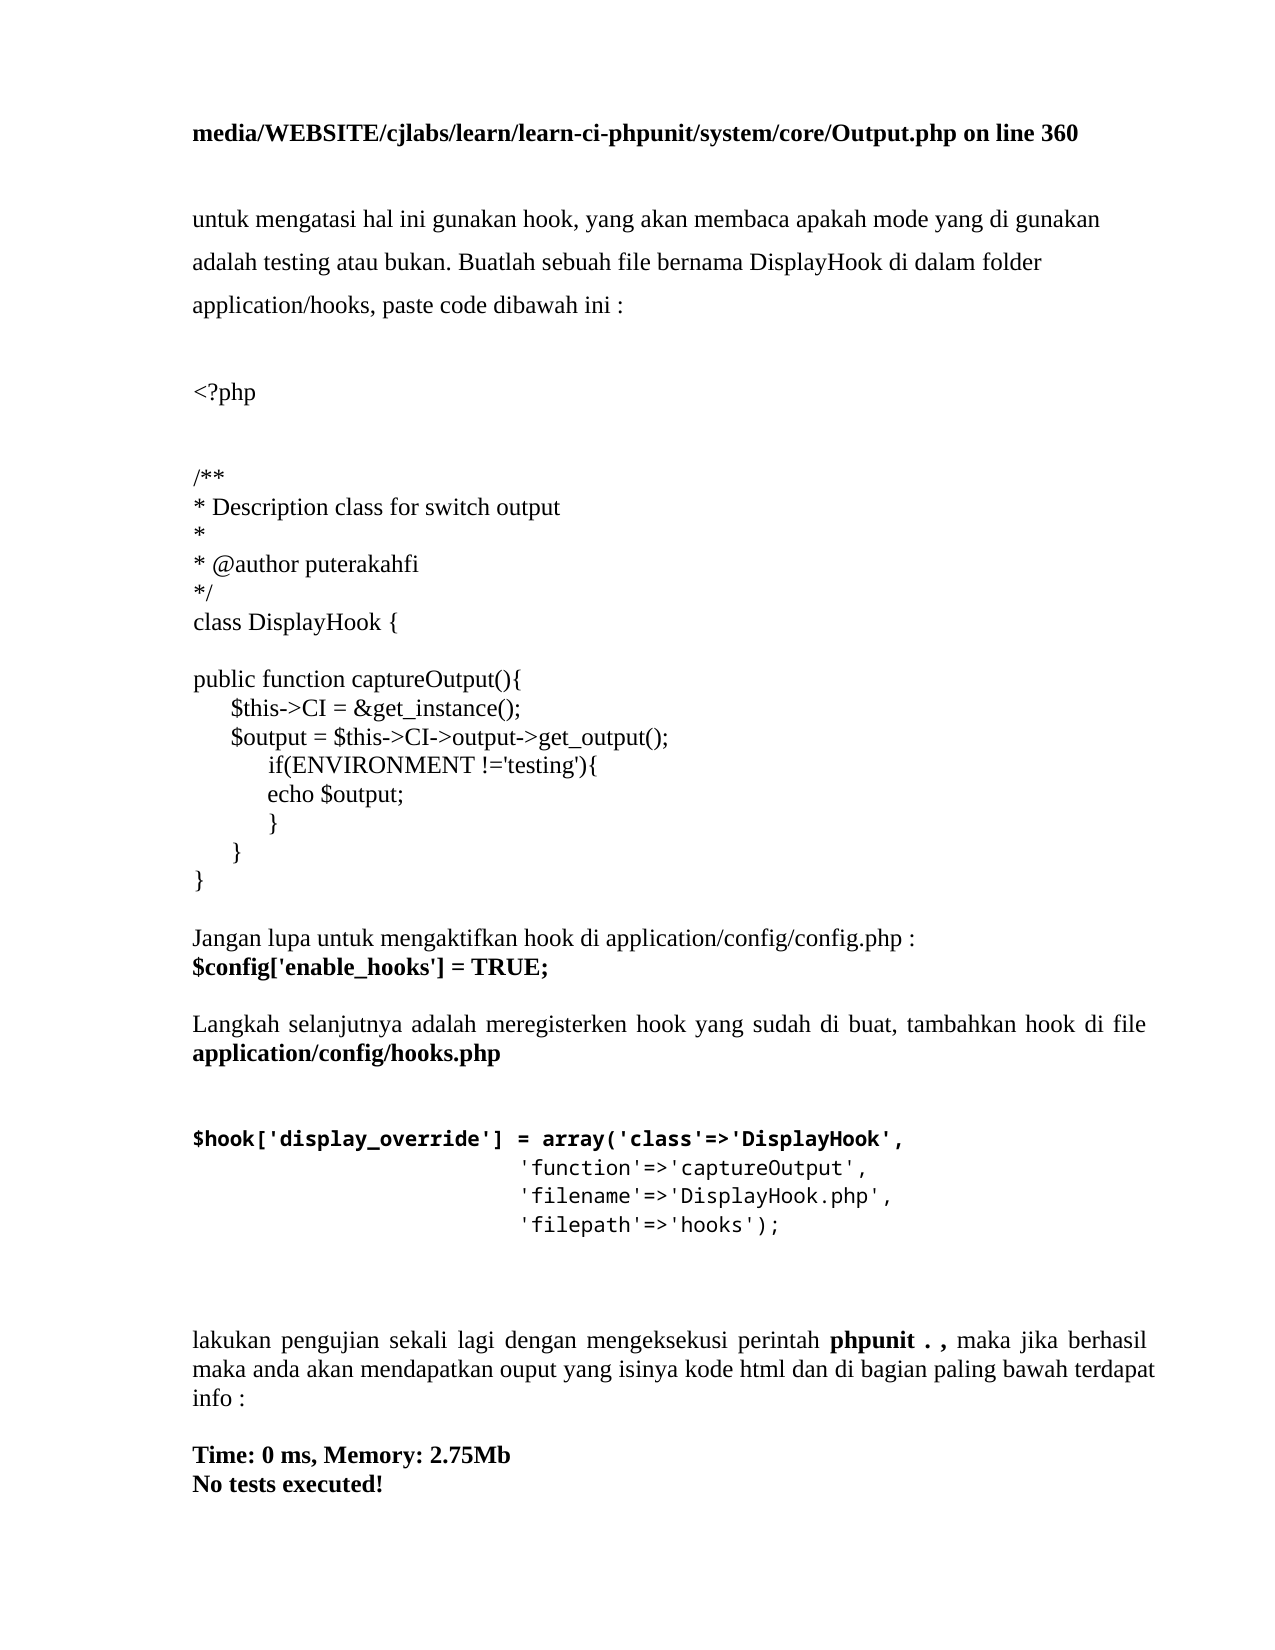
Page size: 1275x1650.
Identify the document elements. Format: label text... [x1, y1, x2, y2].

text media/WEBSITE/cjlabs/learn/learn-ci-phpunit/system/core/Output.php on line 360 [118, 118, 1157, 147]
list } [193, 837, 1157, 866]
list * @author puterakahfi [156, 549, 1157, 578]
text 'function'=>'captureOutput', [118, 1153, 1157, 1181]
text 'filename'=>'DisplayHook.php', [118, 1181, 1157, 1210]
text $config['enable_hooks'] = TRUE; [118, 952, 1157, 981]
list if(ENVIRONMENT !='testing'){ [231, 751, 1157, 779]
list } [156, 808, 1157, 837]
list echo $output; [156, 779, 1157, 808]
list * [156, 521, 1157, 549]
list $this->CI = &get_instance(); [193, 693, 1157, 722]
text Time: 0 ms, Memory: 2.75Mb [118, 1440, 1157, 1469]
text lakukan pengujian sekali lagi dengan mengeksekusi perintah phpunit . , maka jika berhasil maka anda akan mendapatkan ouput yang isinya kode html dan di bagian paling bawah terdapat info : [118, 1325, 1157, 1411]
list $output = $this->CI->output->get_output(); [193, 722, 1157, 751]
text 'filepath'=>'hooks'); [118, 1210, 1157, 1238]
list */ [156, 578, 1157, 607]
list } [156, 866, 1157, 894]
list class DisplayHook { [156, 607, 1157, 636]
list <?php [156, 377, 1157, 406]
list * Description class for switch output [156, 492, 1157, 521]
text untuk mengatasi hal ini gunakan hook, yang akan membaca apakah mode yang di gunakan adalah testing atau bukan. Buatlah sebuah file bernama DisplayHook di dalam folder application/hooks, paste code dibawah ini : [118, 204, 1157, 319]
text $hook['display_override'] = array('class'=>'DisplayHook', [118, 1124, 1157, 1153]
list public function captureOutput(){ [156, 664, 1157, 693]
text No tests executed! [118, 1469, 1157, 1498]
list /** [156, 463, 1157, 492]
text Langkah selanjutnya adalah meregisterken hook yang sudah di buat, tambahkan hook di file application/config/hooks.php [118, 1009, 1157, 1067]
text Jangan lupa untuk mengaktifkan hook di application/config/config.php : [118, 923, 1157, 952]
